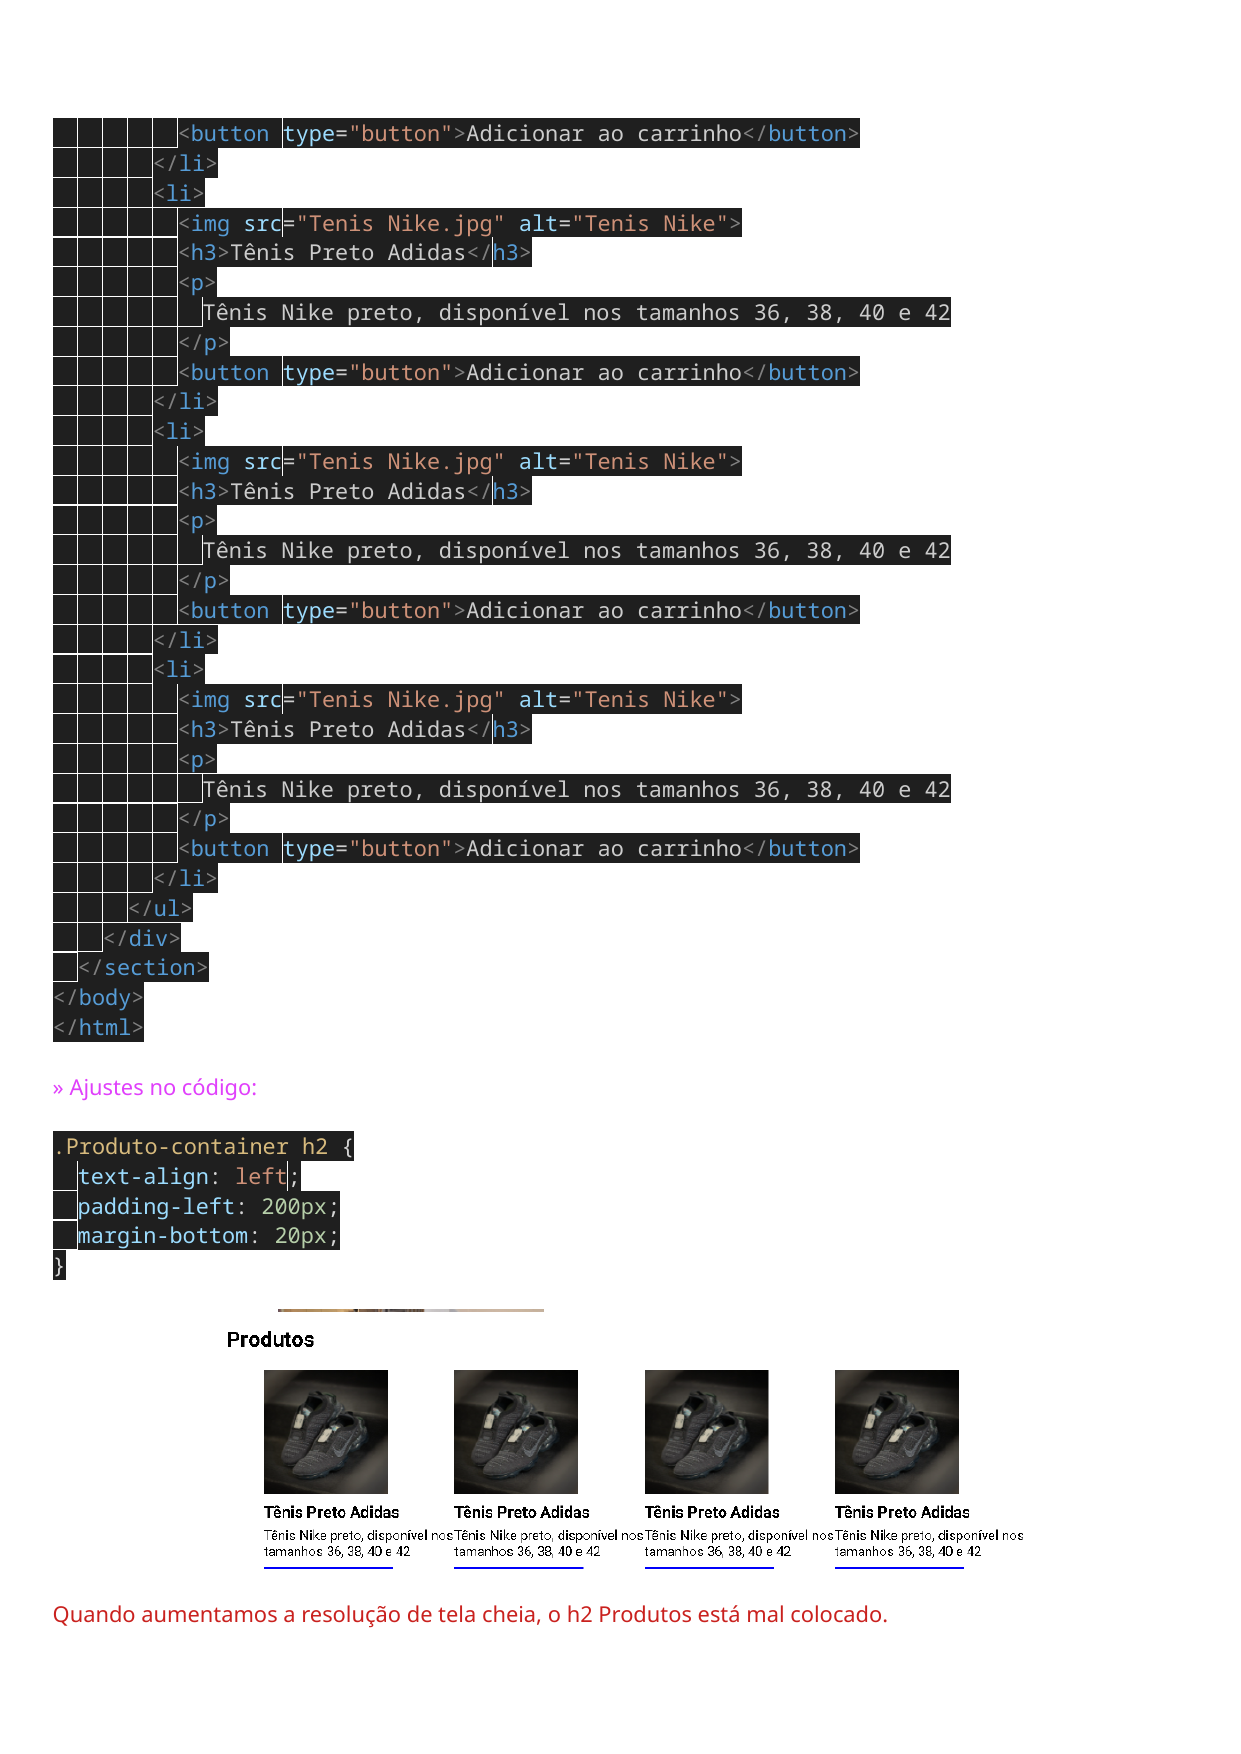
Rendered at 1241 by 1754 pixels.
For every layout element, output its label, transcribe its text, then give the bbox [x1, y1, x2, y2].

text <h3>Tênis Preto Adidas</h3> [52, 237, 1192, 267]
text .Produto-container h2 { [52, 1131, 1192, 1161]
picture [52, 1309, 1192, 1569]
text </p> [52, 327, 1192, 356]
text <img src="Tenis Nike.jpg" alt="Tenis Nike"> [52, 207, 1192, 237]
text Tênis Nike preto, disponível nos tamanhos 36, 38, 40 e 42 [52, 773, 1192, 803]
text padding-left: 200px; [52, 1191, 1192, 1220]
text </li> [52, 863, 1192, 893]
text <p> [52, 267, 1192, 297]
text </section> [52, 952, 1192, 982]
text </li> [52, 624, 1192, 654]
text <button type="button">Adicionar ao carrinho</button> [52, 833, 1192, 863]
text </p> [52, 565, 1192, 595]
text Tênis Nike preto, disponível nos tamanhos 36, 38, 40 e 42 [52, 297, 1192, 327]
text <li> [52, 178, 1192, 207]
text } [52, 1250, 1192, 1280]
text </ul> [52, 893, 1192, 922]
text <button type="button">Adicionar ao carrinho</button> [52, 356, 1192, 386]
text </li> [52, 148, 1192, 178]
text <button type="button">Adicionar ao carrinho</button> [52, 118, 1192, 148]
text » Ajustes no código: [52, 1071, 1192, 1101]
text <button type="button">Adicionar ao carrinho</button> [52, 595, 1192, 624]
text Quando aumentamos a resolução de tela cheia, o h2 Produtos está mal colocado. [52, 1599, 1192, 1628]
text <h3>Tênis Preto Adidas</h3> [52, 714, 1192, 744]
text <p> [52, 505, 1192, 535]
text Tênis Nike preto, disponível nos tamanhos 36, 38, 40 e 42 [52, 535, 1192, 565]
text text-align: left; [52, 1161, 1192, 1191]
text <h3>Tênis Preto Adidas</h3> [52, 476, 1192, 505]
text <img src="Tenis Nike.jpg" alt="Tenis Nike"> [52, 446, 1192, 476]
text </body> [52, 982, 1192, 1012]
text margin-bottom: 20px; [52, 1220, 1192, 1250]
text <p> [52, 744, 1192, 773]
text </html> [52, 1012, 1192, 1042]
text </div> [52, 922, 1192, 952]
text </p> [52, 803, 1192, 833]
text <li> [52, 416, 1192, 446]
text </li> [52, 386, 1192, 416]
text <li> [52, 654, 1192, 684]
text <img src="Tenis Nike.jpg" alt="Tenis Nike"> [52, 684, 1192, 714]
